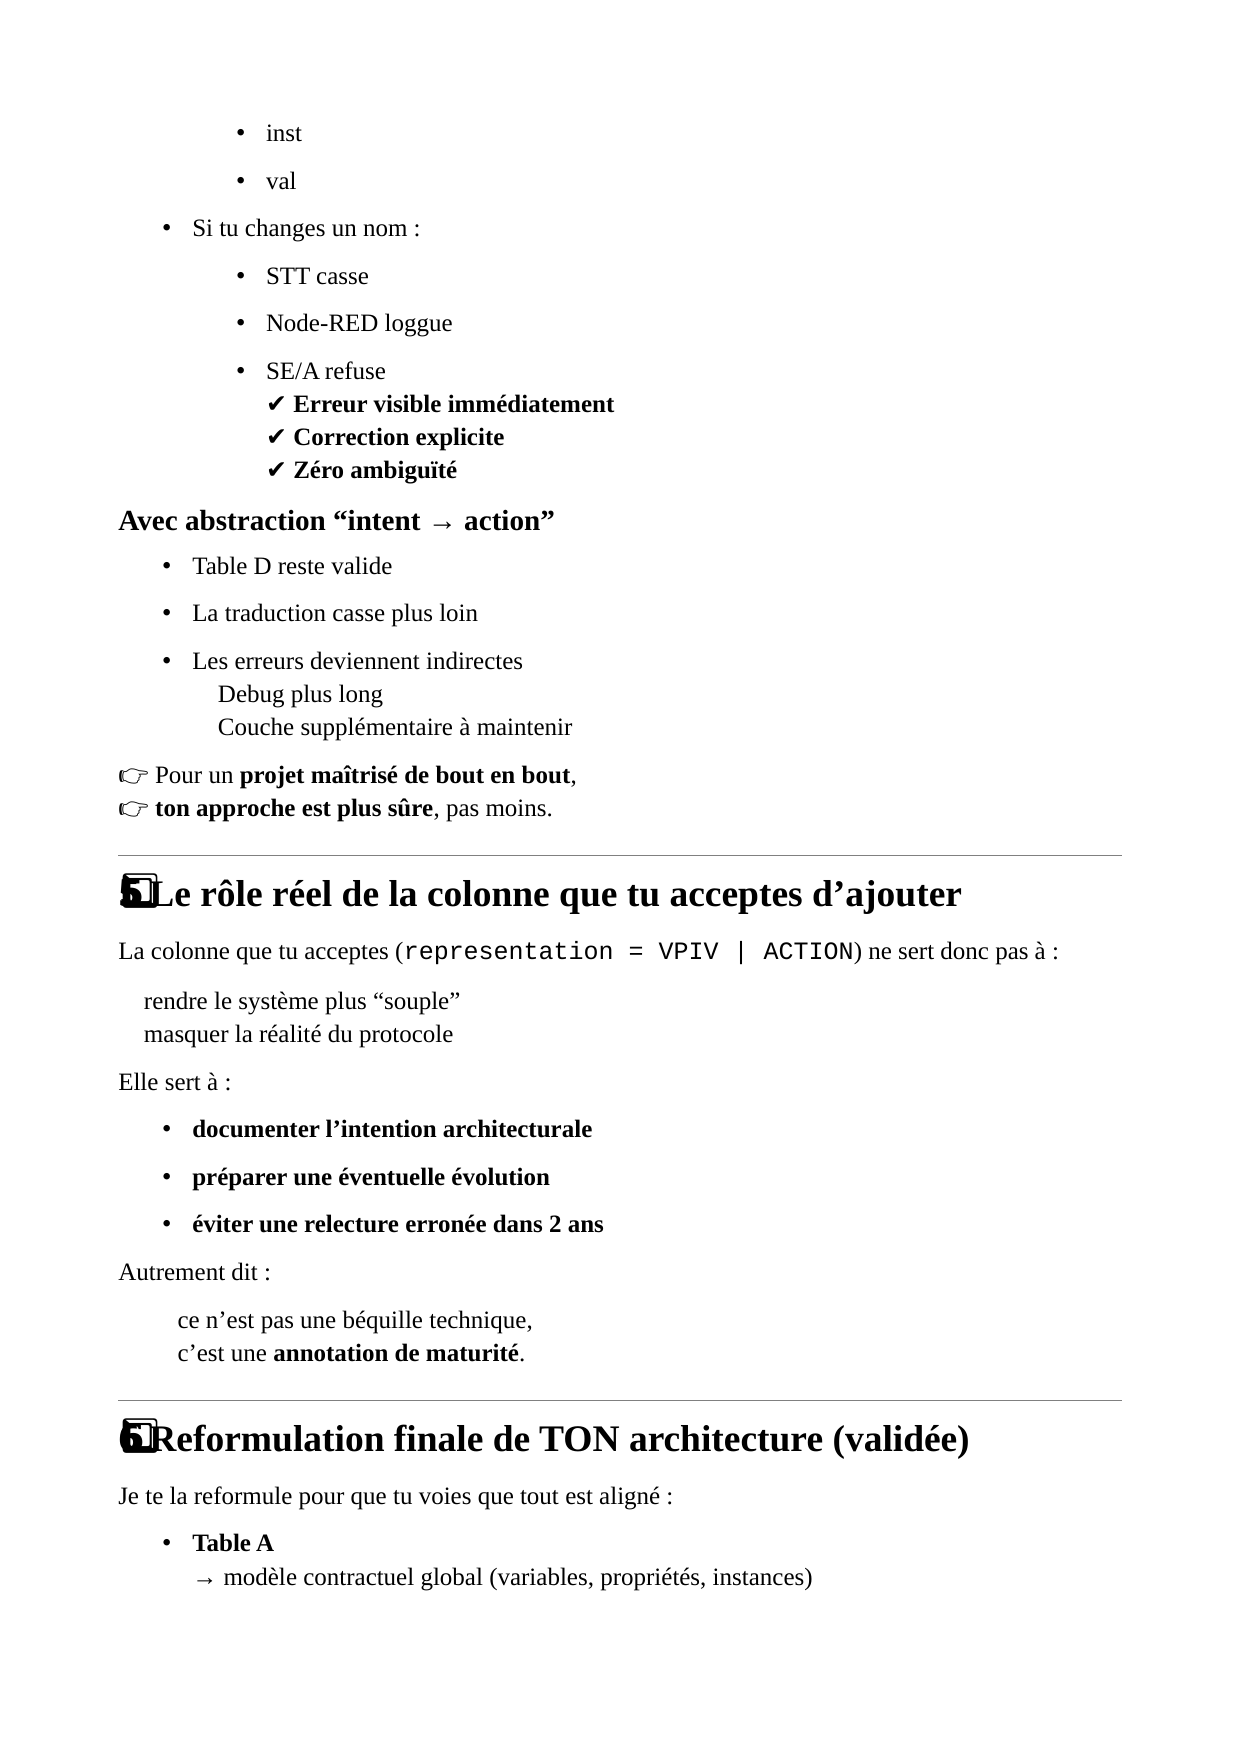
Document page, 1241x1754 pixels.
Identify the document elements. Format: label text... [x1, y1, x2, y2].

text 👉 Pour un projet maîtrisé de bout en bout, 👉 ton approche est plus sûre, pas moins. [118, 760, 1122, 822]
text Elle sert à : [118, 1067, 1122, 1095]
text Autrement dit : [118, 1257, 1122, 1286]
subtitle Avec abstraction “intent → action” [118, 503, 1122, 536]
list éviter une relecture erronée dans 2 ans [162, 1209, 1122, 1238]
list Les erreurs deviennent indirectes ❌ Debug plus long ❌ Couche supplémentaire à maintenir [162, 646, 1122, 741]
text ce n’est pas une béquille technique, c’est une annotation de maturité. [177, 1305, 1063, 1366]
list Table A → modèle contractuel global (variables, propriétés, instances) [162, 1528, 1122, 1590]
list inst [236, 118, 1122, 147]
list STT casse [236, 261, 1122, 290]
list Si tu changes un nom : [162, 213, 1122, 242]
list Table D reste valide [162, 551, 1122, 580]
text ❌ rendre le système plus “souple” ❌ masquer la réalité du protocole [118, 986, 1122, 1048]
text Je te la reformule pour que tu voies que tout est aligné : [118, 1481, 1122, 1510]
subtitle 5️⃣ Le rôle réel de la colonne que tu acceptes d’ajouter [118, 872, 1122, 915]
list val [236, 166, 1122, 194]
subtitle 6️⃣ Reformulation finale de TON architecture (validée) [118, 1417, 1122, 1460]
list préparer une éventuelle évolution [162, 1162, 1122, 1191]
text La colonne que tu acceptes (representation = VPIV | ACTION) ne sert donc pas à : [118, 936, 1122, 967]
list SE/A refuse ✔️ Erreur visible immédiatement ✔️ Correction explicite ✔️ Zéro ambiguïté [236, 356, 1122, 484]
list documenter l’intention architecturale [162, 1114, 1122, 1143]
list Node-RED loggue [236, 308, 1122, 337]
list La traduction casse plus loin [162, 598, 1122, 627]
